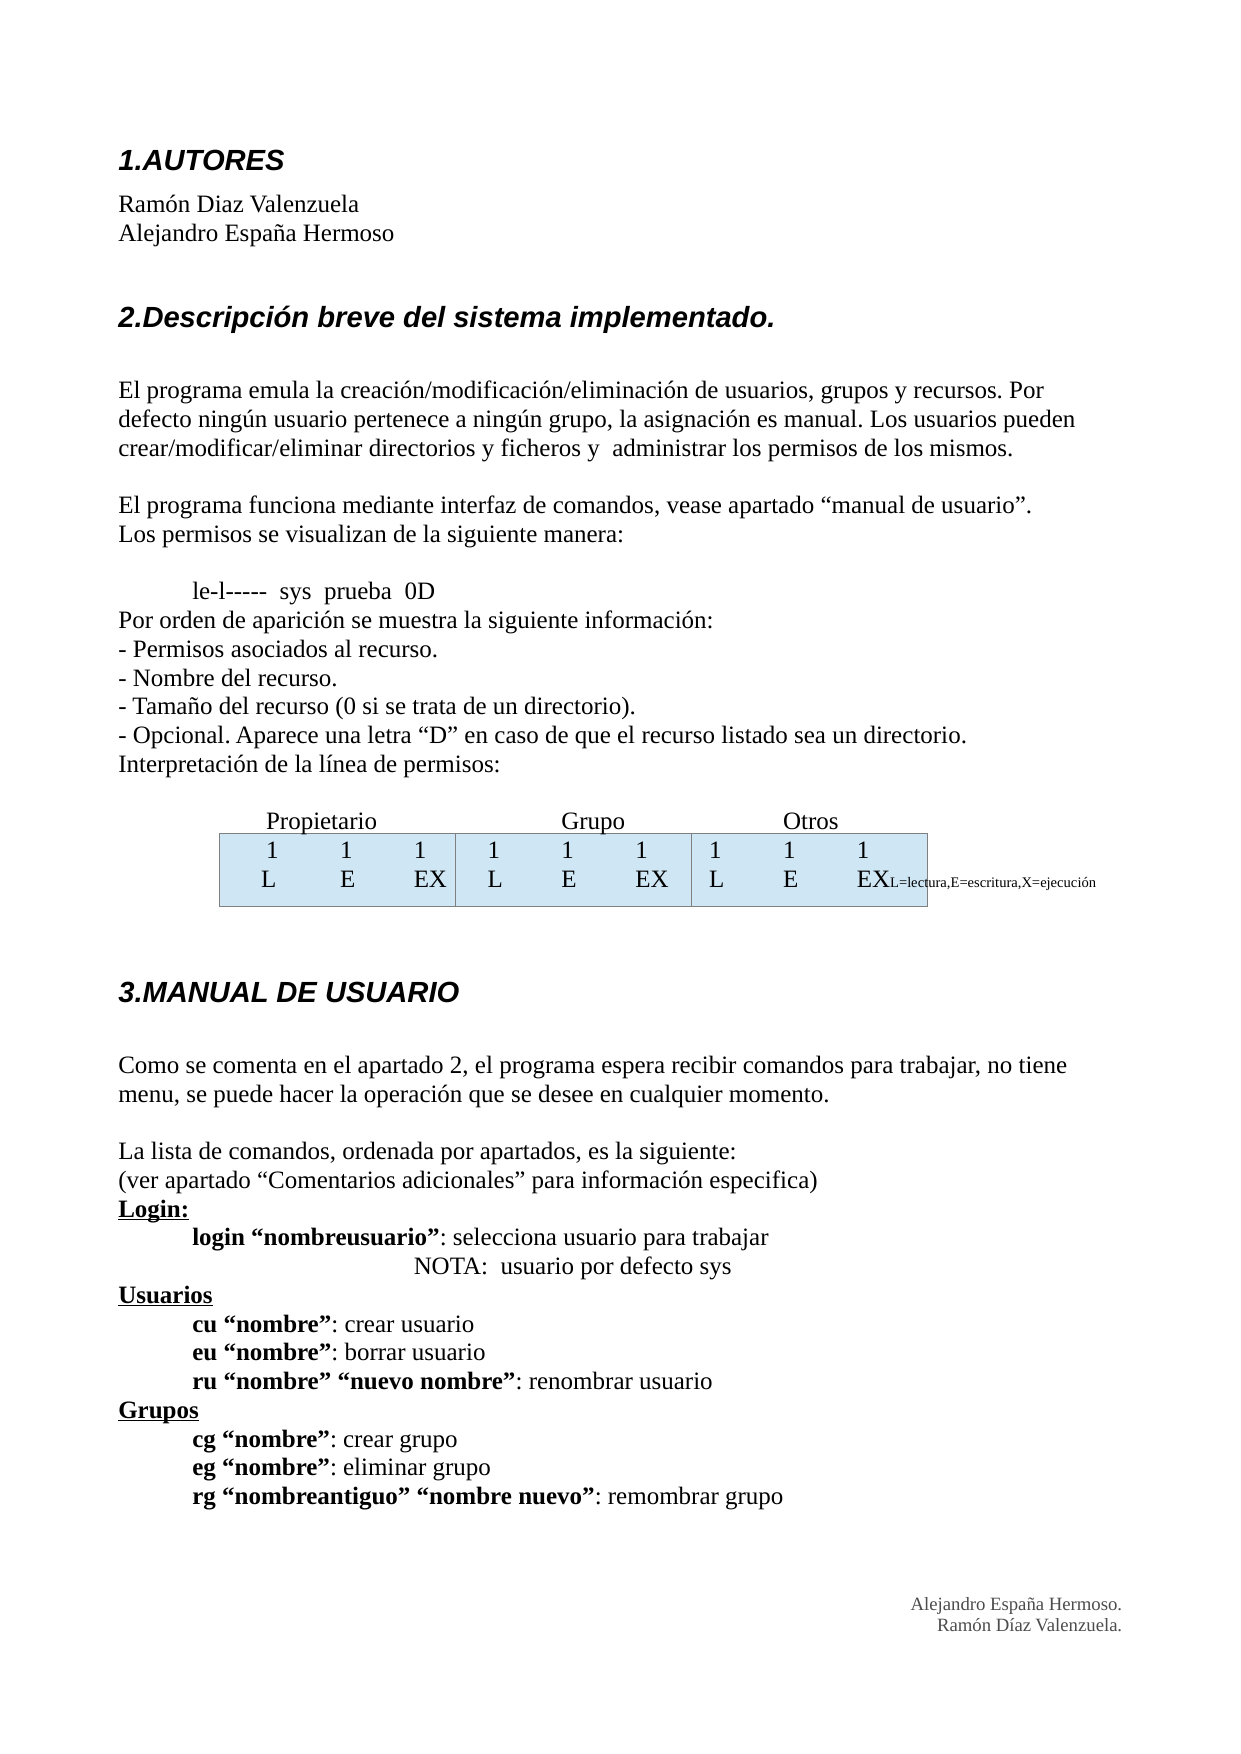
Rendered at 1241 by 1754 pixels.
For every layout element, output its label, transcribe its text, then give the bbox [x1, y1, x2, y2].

text - Nombre del recurso. [118, 663, 1122, 691]
text cu “nombre”: crear usuario [118, 1309, 1122, 1337]
text L E EX L E EX L E EXL=lectura,E=escritura,X=ejecución [928, 864, 1122, 893]
text Ramón Diaz Valenzuela [118, 189, 1122, 218]
text La lista de comandos, ordenada por apartados, es la siguiente: [118, 1136, 1122, 1165]
text ru “nombre” “nuevo nombre”: renombrar usuario [118, 1366, 1122, 1395]
text NOTA: usuario por defecto sys [118, 1251, 1122, 1280]
text Usuarios [118, 1280, 1122, 1309]
text (ver apartado “Comentarios adicionales” para información especifica) [118, 1165, 1122, 1194]
text rg “nombreantiguo” “nombre nuevo”: remombrar grupo [118, 1481, 1122, 1510]
subtitle 1.AUTORES [118, 143, 1122, 177]
text El programa funciona mediante interfaz de comandos, vease apartado “manual de usuario”. [118, 490, 1122, 519]
text Alejandro España Hermoso [118, 218, 1122, 247]
text Login: [118, 1194, 1122, 1222]
text Interpretación de la línea de permisos: [118, 749, 1122, 778]
text - Permisos asociados al recurso. [118, 634, 1122, 663]
text - Tamaño del recurso (0 si se trata de un directorio). [118, 691, 1122, 720]
text Por orden de aparición se muestra la siguiente información: [118, 605, 1122, 634]
subtitle 3.MANUAL DE USUARIO [118, 975, 1122, 1009]
text L E EX L E EX L E EXL=lectura,E=escritura,X=ejecución [118, 864, 219, 893]
text cg “nombre”: crear grupo [118, 1424, 1122, 1452]
text Grupos [118, 1395, 1122, 1424]
text Propietario Grupo Otros [118, 806, 1122, 835]
text 1 1 1 1 1 1 1 1 1 [928, 835, 1122, 864]
text 1 1 1 1 1 1 1 1 1 [118, 835, 219, 864]
text eu “nombre”: borrar usuario [118, 1337, 1122, 1366]
text Como se comenta en el apartado 2, el programa espera recibir comandos para trabajar, no tiene menu, se puede hacer la operación que se desee en cualquier momento. [118, 1050, 1122, 1107]
text Los permisos se visualizan de la siguiente manera: [118, 519, 1122, 548]
text login “nombreusuario”: selecciona usuario para trabajar [118, 1222, 1122, 1251]
text El programa emula la creación/modificación/eliminación de usuarios, grupos y recursos. Por defecto ningún usuario pertenece a ningún grupo, la asignación es manual. Los usuarios pueden crear/modificar/eliminar directorios y ficheros y administrar los permisos de los mismos. [118, 375, 1122, 461]
text eg “nombre”: eliminar grupo [118, 1452, 1122, 1481]
subtitle 2.Descripción breve del sistema implementado. [118, 300, 1122, 334]
text - Opcional. Aparece una letra “D” en caso de que el recurso listado sea un directorio. [118, 720, 1122, 749]
text le-l----- sys prueba 0D [118, 576, 1122, 605]
